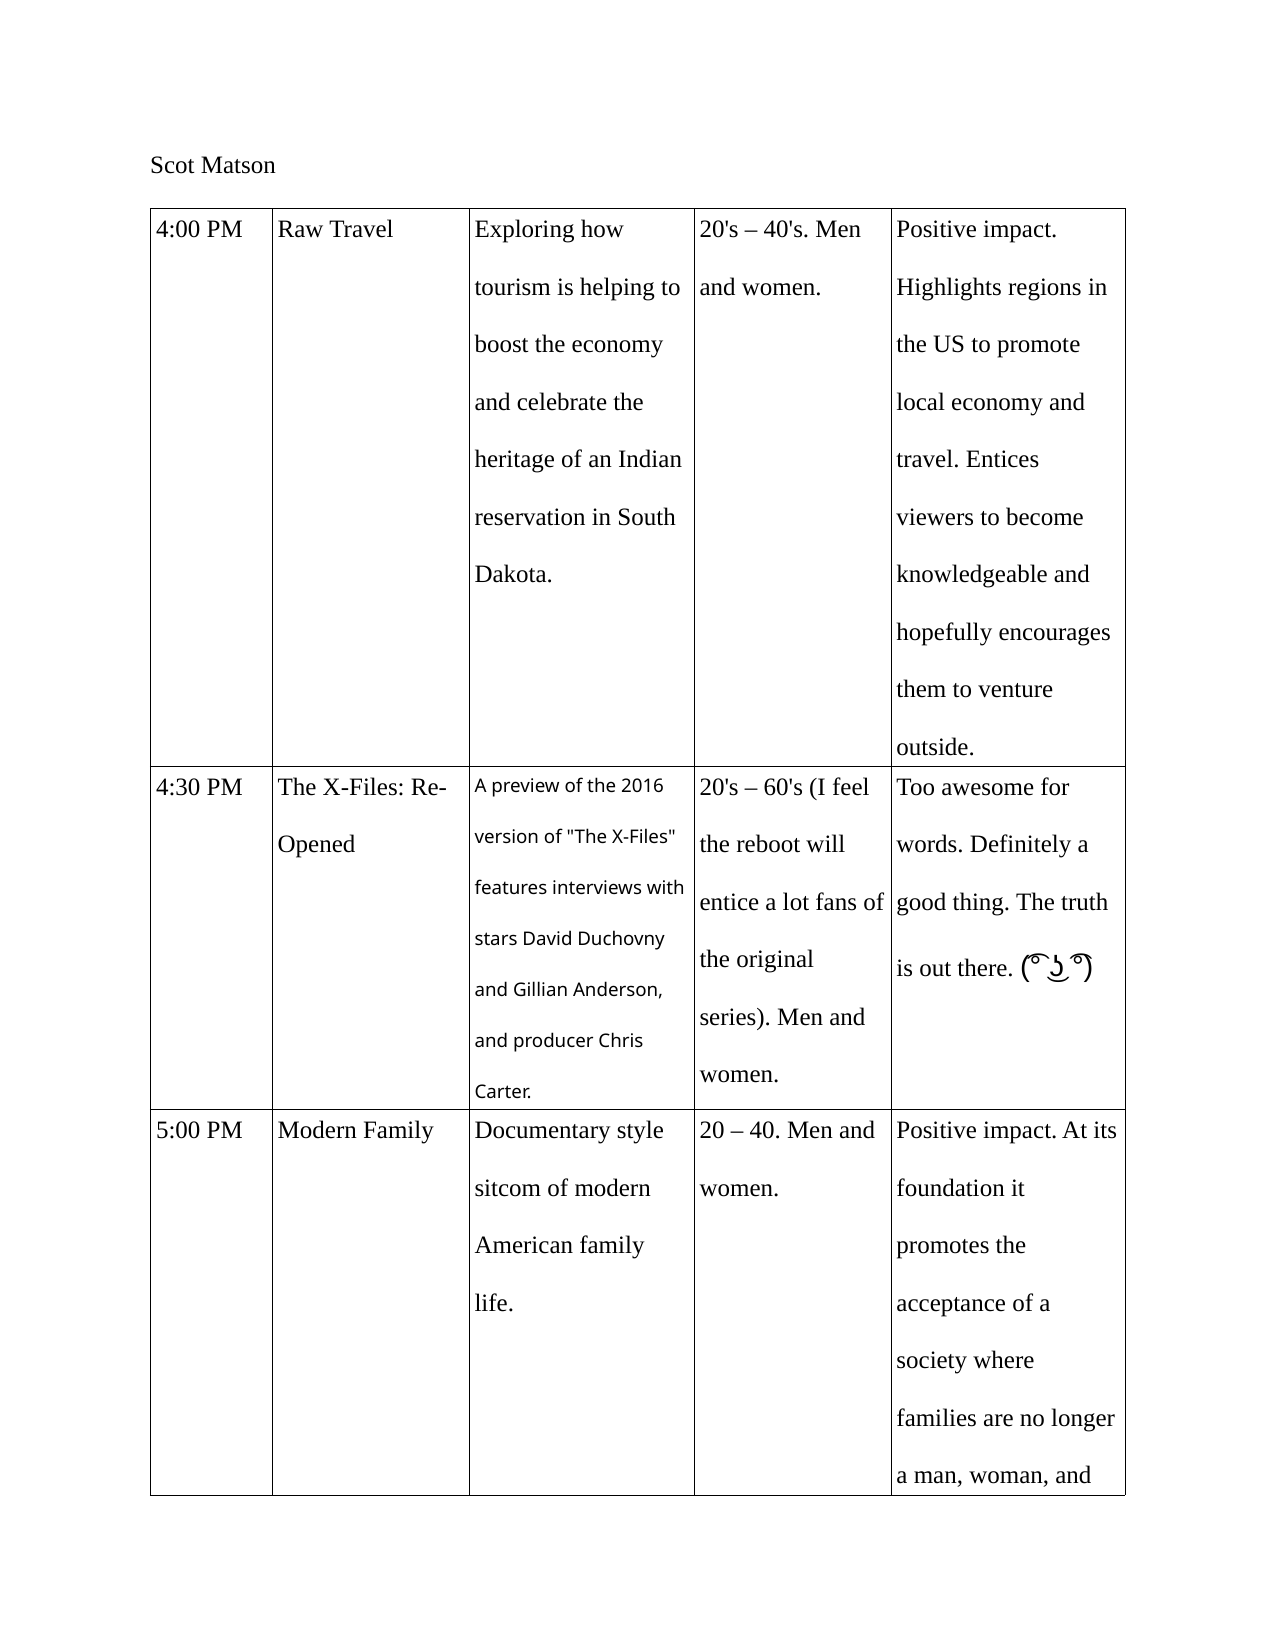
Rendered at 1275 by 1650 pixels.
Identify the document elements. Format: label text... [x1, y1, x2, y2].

table_cell A preview of the 2016 version of "The X-Files" features interviews with stars David Duchovny and Gillian Anderson, and producer Chris Carter. [470, 767, 694, 1109]
table_cell 20 – 40. Men and women. [695, 1110, 891, 1495]
table_cell Exploring how tourism is helping to boost the economy and celebrate the heritage of an Indian reservation in South Dakota. [470, 209, 694, 766]
table_cell The X-Files: Re-Opened [273, 767, 469, 1109]
table_cell 4:30 PM [151, 767, 272, 1109]
table_cell Positive impact. Highlights regions in the US to promote local economy and travel. Entices viewers to become knowledgeable and hopefully encourages them to venture outside. [892, 209, 1125, 766]
table_cell Documentary style sitcom of modern American family life. [470, 1110, 694, 1495]
table_cell 5:00 PM [151, 1110, 272, 1495]
table_cell Too awesome for words. Definitely a good thing. The truth is out there. (͡° ͜ʖ ͡°) [892, 767, 1125, 1109]
table_cell 20's – 60's (I feel the reboot will entice a lot fans of the original series). Men and women. [695, 767, 891, 1109]
table_cell Raw Travel [273, 209, 469, 766]
table_cell Positive impact. At its foundation it promotes the acceptance of a society where families are no longer a man, woman, and [892, 1110, 1125, 1495]
table_cell Modern Family [273, 1110, 469, 1495]
table_cell 4:00 PM [151, 209, 272, 766]
table_cell 20's – 40's. Men and women. [695, 209, 891, 766]
